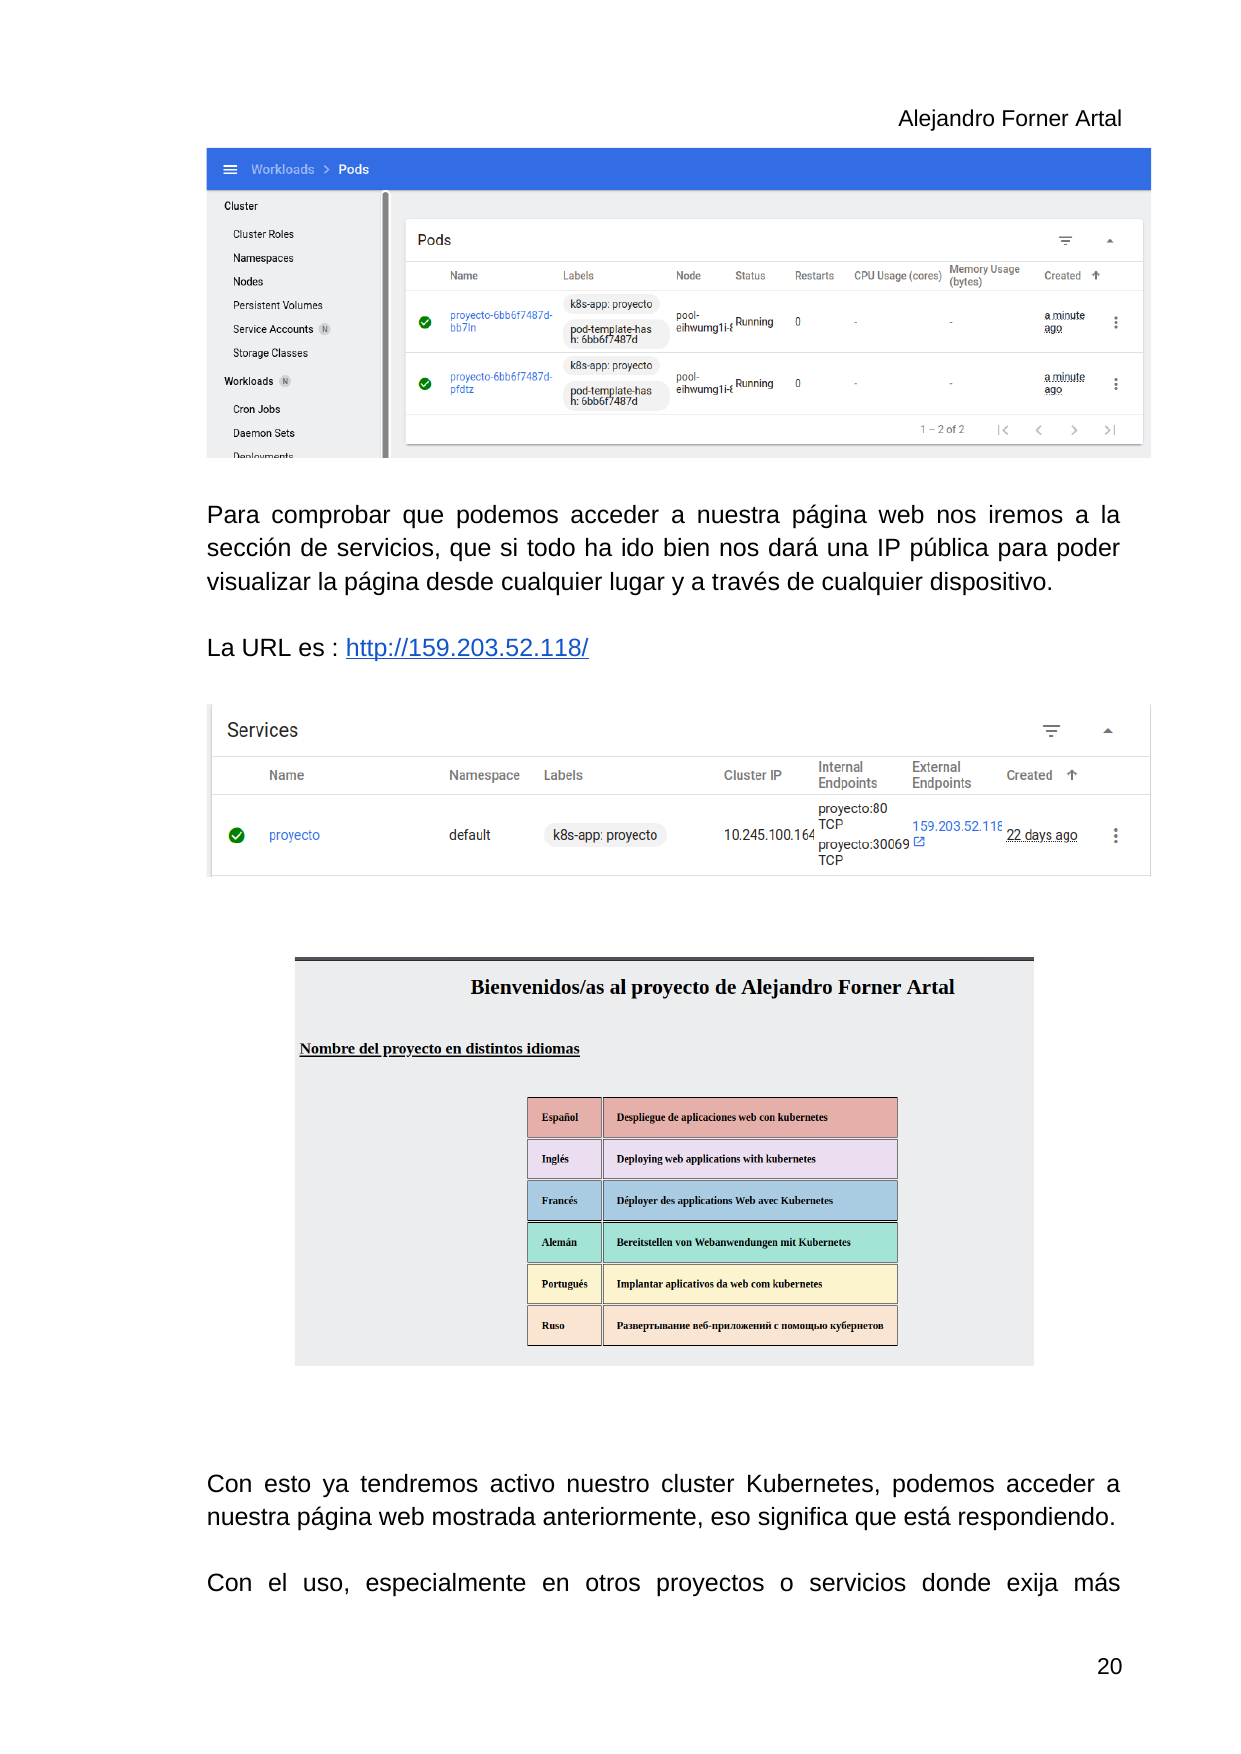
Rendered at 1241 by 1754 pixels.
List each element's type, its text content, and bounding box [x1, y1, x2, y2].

picture [206, 704, 1152, 877]
text La URL es : http://159.203.52.118/ [207, 632, 1122, 661]
picture [206, 147, 1152, 458]
picture [294, 957, 1034, 1366]
text Con el uso, especialmente en otros proyectos o servicios donde exija más [207, 1568, 1122, 1597]
text Con esto ya tendremos activo nuestro cluster Kubernetes, podemos acceder a nuestra página web mostrada anteriormente, eso significa que está respondiendo. [207, 1469, 1122, 1531]
text Para comprobar que podemos acceder a nuestra página web nos iremos a la sección de servicios, que si todo ha ido bien nos dará una IP pública para poder visualizar la página desde cualquier lugar y a través de cualquier dispositivo. [207, 500, 1122, 595]
